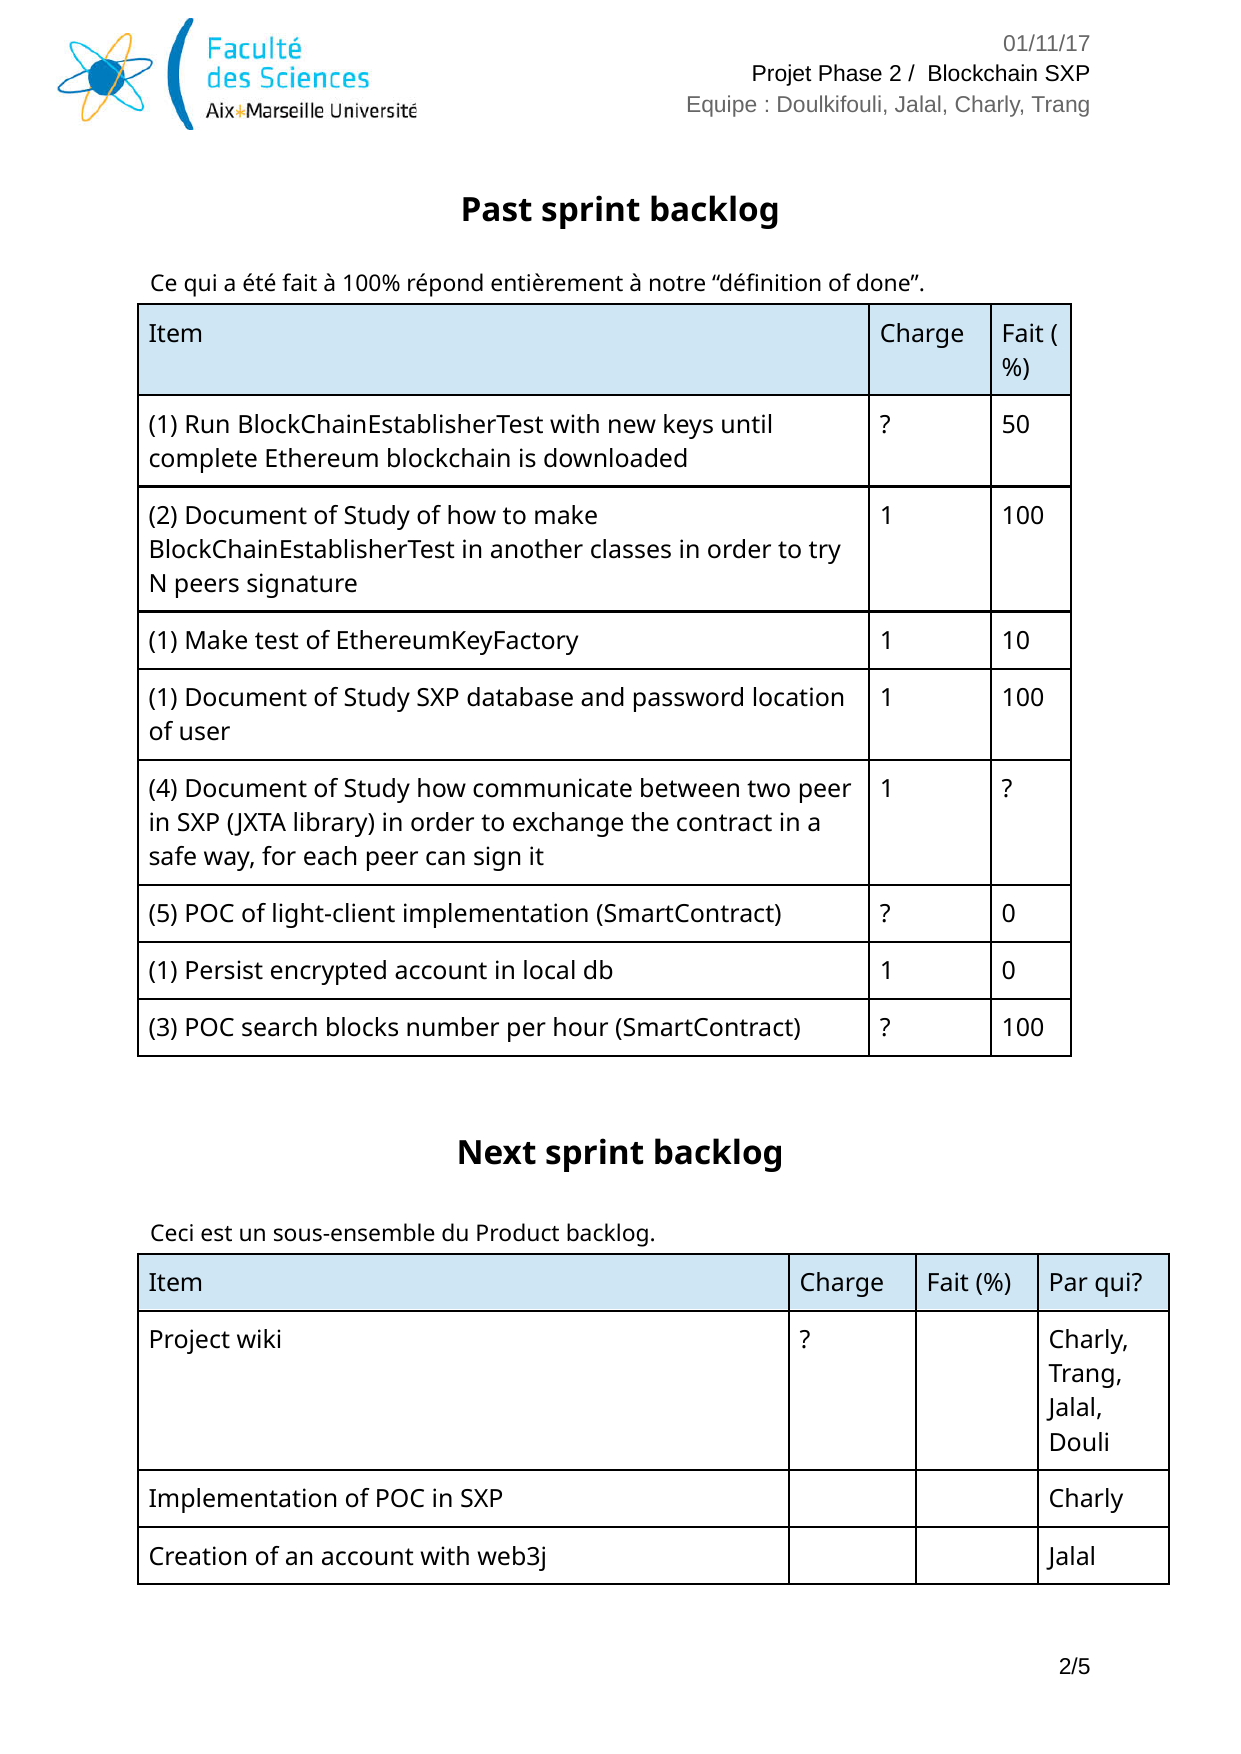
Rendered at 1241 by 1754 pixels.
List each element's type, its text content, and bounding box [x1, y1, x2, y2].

table_cell [917, 1528, 1037, 1583]
text Ceci est un sous-ensemble du Product backlog. [150, 1217, 1090, 1248]
table_cell (4) Document of Study how communicate between two peer in SXP (JXTA library) in order to exchange the contract in a safe way, for each peer can sign it [139, 761, 868, 883]
text Ce qui a été fait à 100% répond entièrement à notre “définition of done”. [150, 267, 1090, 298]
table_cell 1 [870, 488, 990, 610]
table_cell 10 [992, 613, 1070, 667]
table_cell [917, 1471, 1037, 1526]
table_cell ? [870, 396, 990, 485]
table_cell [790, 1528, 915, 1583]
table_cell (1) Document of Study SXP database and password location of user [139, 670, 868, 758]
table_cell (3) POC search blocks number per hour (SmartContract) [139, 1000, 868, 1054]
table_cell [790, 1471, 915, 1526]
table_cell 100 [992, 1000, 1070, 1054]
table_cell 1 [870, 943, 990, 997]
picture [56, 18, 417, 130]
table_cell ? [870, 886, 990, 941]
table_cell ? [790, 1312, 915, 1469]
table_cell Charly [1039, 1471, 1168, 1526]
table_header Fait (%) [917, 1255, 1037, 1309]
table_cell ? [870, 1000, 990, 1054]
table_header Item [139, 305, 868, 394]
table_header Item [139, 1255, 788, 1309]
table_cell Creation of an account with web3j [139, 1528, 788, 1583]
table_header Par qui? [1039, 1255, 1168, 1309]
table_cell Project wiki [139, 1312, 788, 1469]
table_cell (1) Run BlockChainEstablisherTest with new keys until complete Ethereum blockchain is downloaded [139, 396, 868, 485]
table_cell ? [992, 761, 1070, 883]
table_cell Charly, Trang, Jalal, Douli [1039, 1312, 1168, 1469]
table_cell [917, 1312, 1037, 1469]
table_cell (1) Make test of EthereumKeyFactory [139, 613, 868, 667]
table_cell Implementation of POC in SXP [139, 1471, 788, 1526]
table_cell 1 [870, 670, 990, 758]
table_cell 0 [992, 886, 1070, 941]
table_cell (5) POC of light-client implementation (SmartContract) [139, 886, 868, 941]
table_cell 100 [992, 488, 1070, 610]
table_header Charge [790, 1255, 915, 1309]
table_header Charge [870, 305, 990, 394]
table_cell 100 [992, 670, 1070, 758]
table_cell 50 [992, 396, 1070, 485]
table_cell 0 [992, 943, 1070, 997]
table_cell (2) Document of Study of how to make BlockChainEstablisherTest in another classes in order to try N peers signature [139, 488, 868, 610]
table_cell Jalal [1039, 1528, 1168, 1583]
table_header Fait (%) [992, 305, 1070, 394]
text Past sprint backlog [150, 186, 1090, 231]
table_cell 1 [870, 613, 990, 667]
text Next sprint backlog [150, 1128, 1090, 1174]
table_cell (1) Persist encrypted account in local db [139, 943, 868, 997]
table_cell 1 [870, 761, 990, 883]
